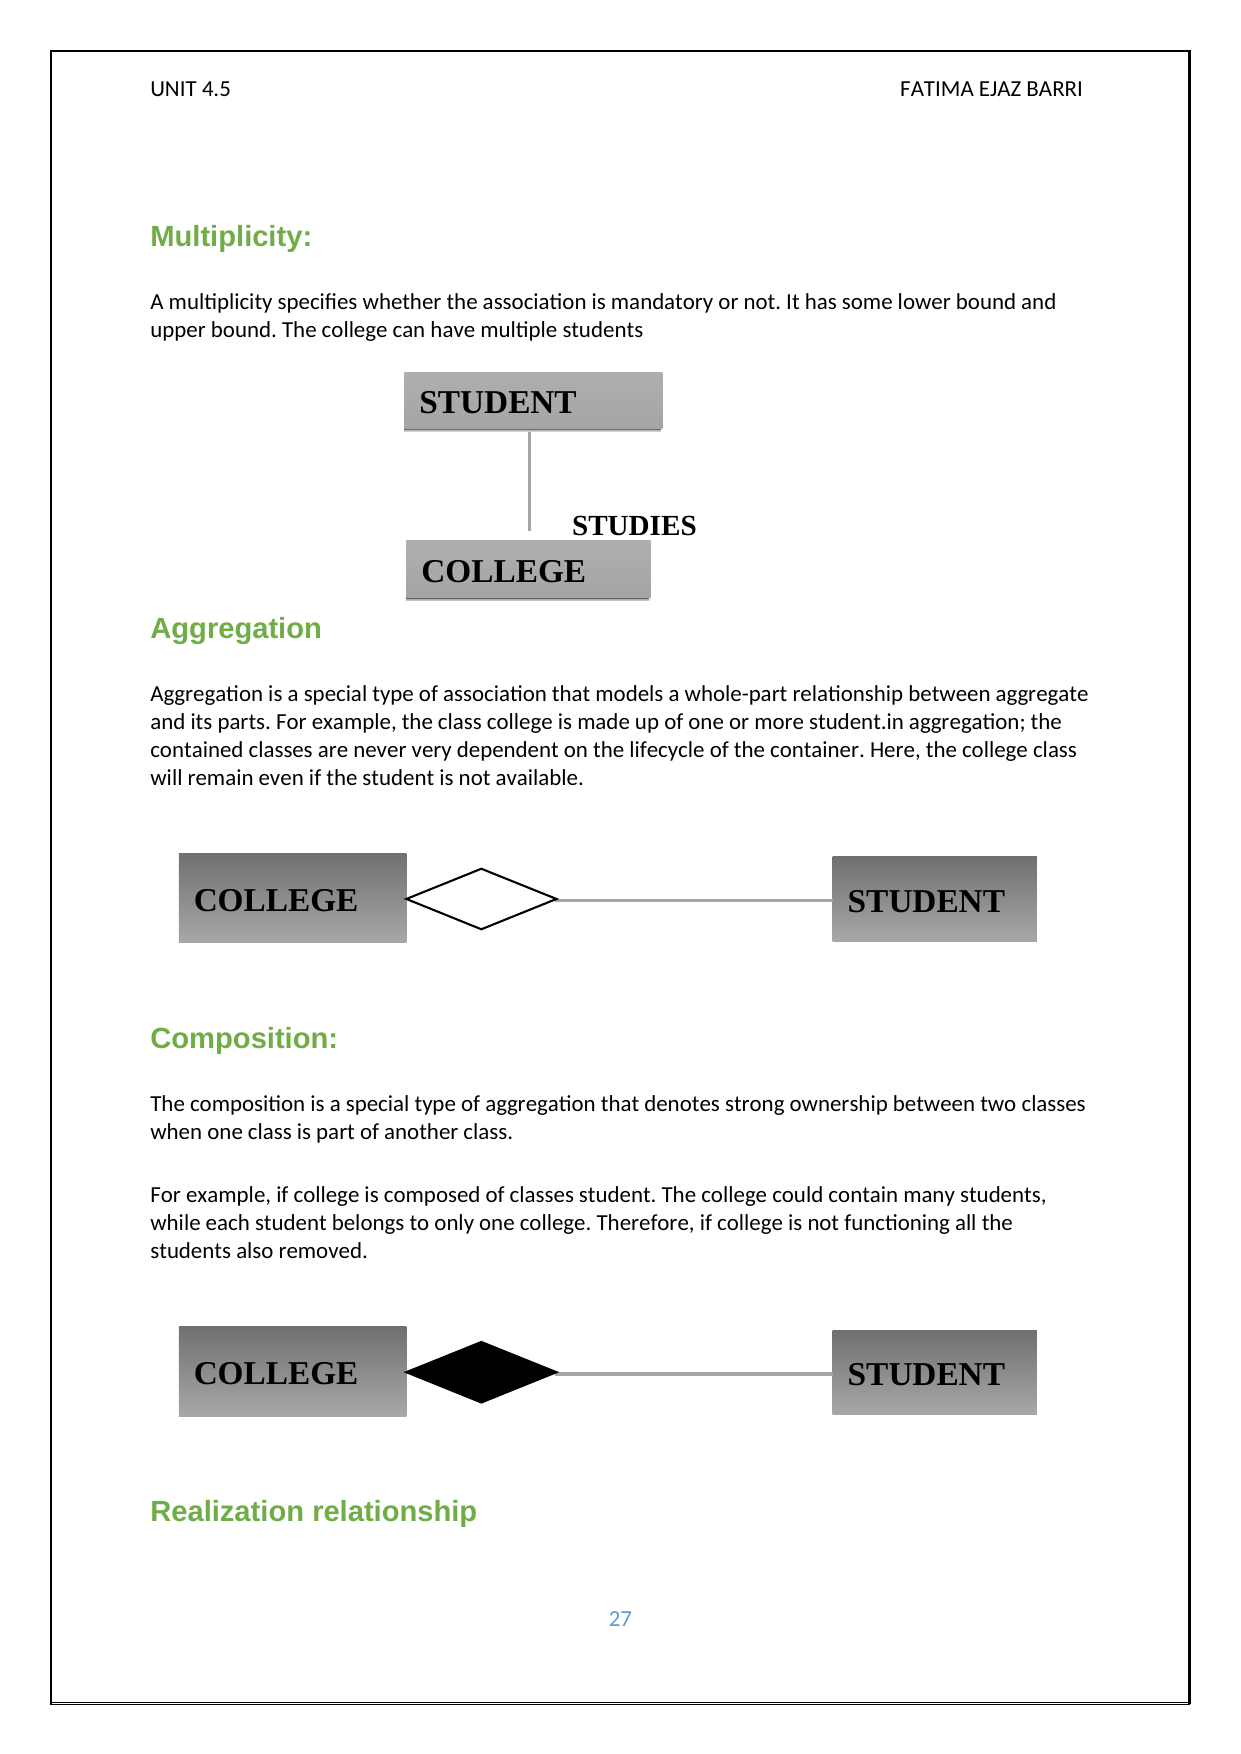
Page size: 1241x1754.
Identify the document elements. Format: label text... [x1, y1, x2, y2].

text Aggregation [150, 577, 1090, 644]
text For example, if college is composed of classes student. The college could contain many students, while each student belongs to only one college. Therefore, if college is not functioning all the students also removed. [150, 1180, 1090, 1264]
text Aggregation is a special type of association that models a whole-part relationship between aggregate and its parts. For example, the class college is made up of one or more student.in aggregation; the contained classes are never very dependent on the lifecycle of the container. Here, the college class will remain even if the student is not available. [150, 679, 1090, 791]
text The composition is a special type of aggregation that denotes strong ownership between two classes when one class is part of another class. [150, 1089, 1090, 1145]
text Realization relationship [150, 1494, 1090, 1528]
text Composition: [150, 1021, 1090, 1054]
text STUDIES [150, 441, 1090, 542]
text Multiplicity: [150, 219, 1090, 252]
text A multiplicity specifies whether the association is mandatory or not. It has some lower bound and upper bound. The college can have multiple students [150, 287, 1090, 343]
